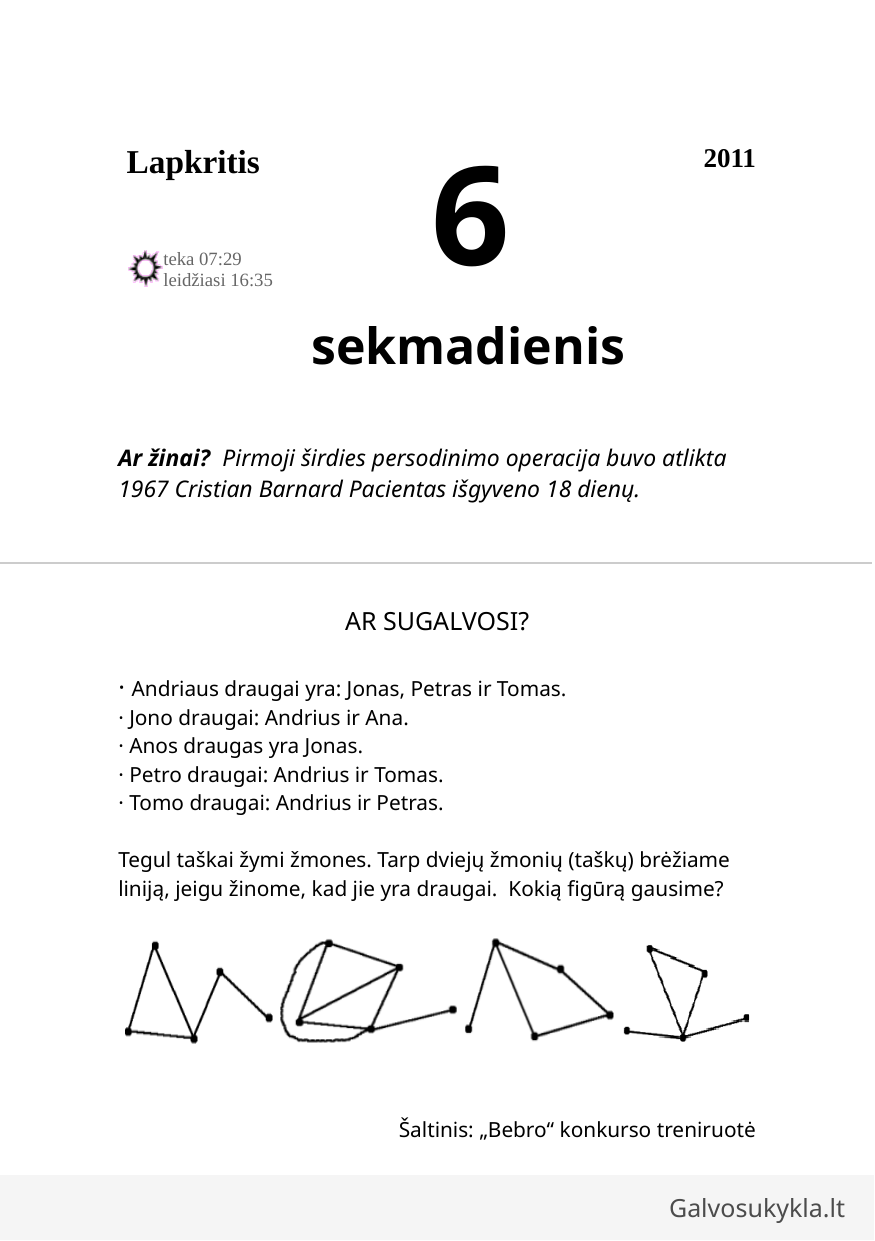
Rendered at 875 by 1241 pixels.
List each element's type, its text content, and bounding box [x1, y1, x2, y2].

picture [125, 936, 274, 1045]
table_header 6 sekmadienis [299, 118, 638, 379]
picture [464, 937, 615, 1045]
text Ar žinai? Pirmoji širdies persodinimo operacija buvo atlikta 1967 Cristian Barnard Pacientas išgyveno 18 dienų. [118, 442, 756, 504]
picture [127, 250, 164, 288]
text · Jono draugai: Andrius ir Ana. [118, 703, 756, 732]
text Tegul taškai žymi žmones. Tarp dviejų žmonių (taškų) brėžiame liniją, jeigu žinome, kad jie yra draugai. Kokią figūrą gausime? [118, 845, 756, 902]
text · Anos draugas yra Jonas. [118, 732, 756, 760]
table_header Lapkritis teka 07:29 leidžiasi 16:35 [118, 118, 298, 287]
text · Andriaus draugai yra: Jonas, Petras ir Tomas. [118, 669, 756, 703]
text Šaltinis: „Bebro“ konkurso treniruotė [118, 1115, 756, 1143]
picture [621, 943, 750, 1045]
table_header 2011 [638, 118, 756, 379]
text AR SUGALVOSI? [118, 604, 756, 638]
text · Tomo draugai: Andrius ir Petras. [118, 788, 756, 817]
table_header [118, 288, 298, 379]
picture [279, 936, 459, 1045]
text · Petro draugai: Andrius ir Tomas. [118, 760, 756, 788]
